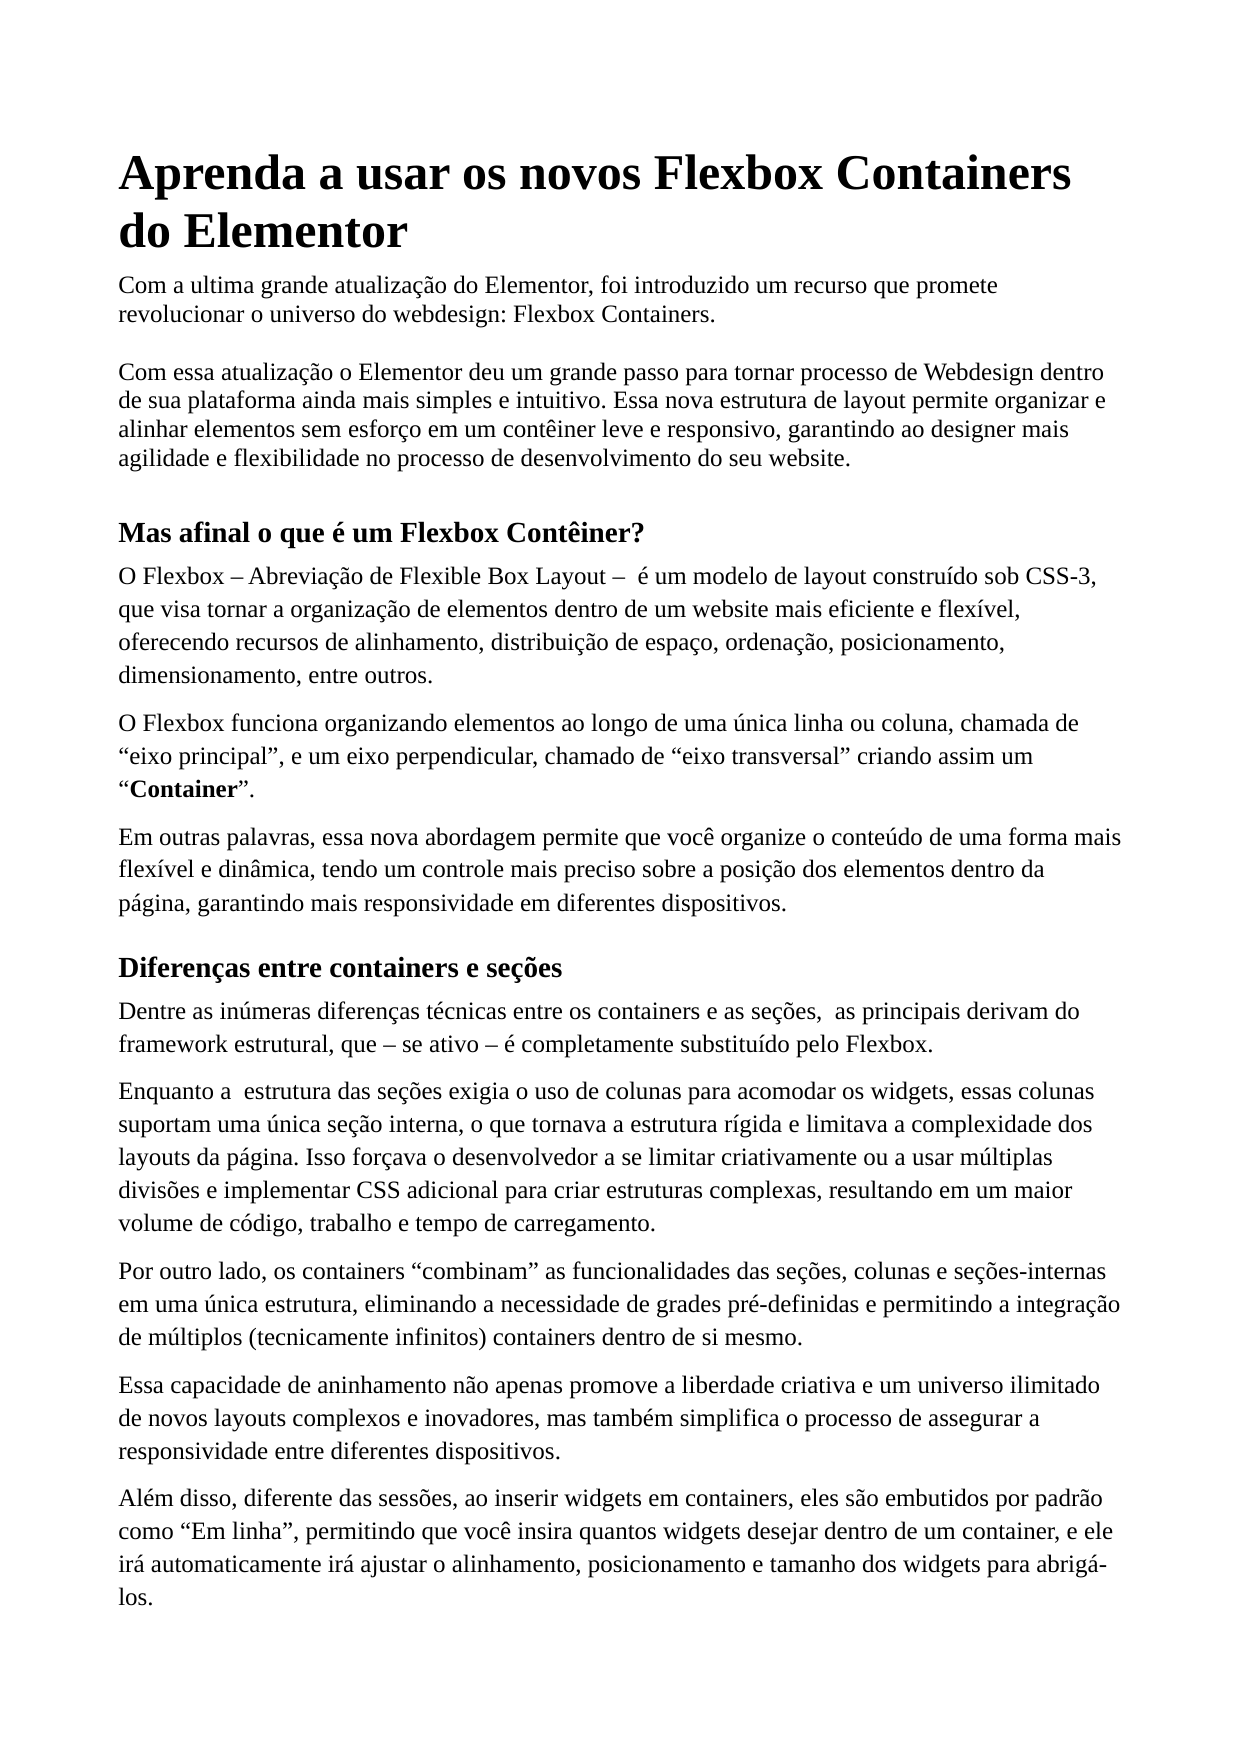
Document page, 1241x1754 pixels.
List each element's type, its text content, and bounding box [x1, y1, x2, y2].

text O Flexbox – Abreviação de Flexible Box Layout – é um modelo de layout construído sob CSS-3, que visa tornar a organização de elementos dentro de um website mais eficiente e flexível, oferecendo recursos de alinhamento, distribuição de espaço, ordenação, posicionamento, dimensionamento, entre outros. [118, 561, 1122, 689]
subtitle Mas afinal o que é um Flexbox Contêiner? [118, 515, 1122, 549]
text Além disso, diferente das sessões, ao inserir widgets em containers, eles são embutidos por padrão como “Em linha”, permitindo que você insira quantos widgets desejar dentro de um container, e ele irá automaticamente irá ajustar o alinhamento, posicionamento e tamanho dos widgets para abrigá-los. [118, 1483, 1122, 1611]
text Dentre as inúmeras diferenças técnicas entre os containers e as seções, as principais derivam do framework estrutural, que – se ativo – é completamente substituído pelo Flexbox. [118, 996, 1122, 1058]
text Enquanto a estrutura das seções exigia o uso de colunas para acomodar os widgets, essas colunas suportam uma única seção interna, o que tornava a estrutura rígida e limitava a complexidade dos layouts da página. Isso forçava o desenvolvedor a se limitar criativamente ou a usar múltiplas divisões e implementar CSS adicional para criar estruturas complexas, resultando em um maior volume de código, trabalho e tempo de carregamento. [118, 1076, 1122, 1237]
text O Flexbox funciona organizando elementos ao longo de uma única linha ou coluna, chamada de “eixo principal”, e um eixo perpendicular, chamado de “eixo transversal” criando assim um “Container”. [118, 708, 1122, 803]
subtitle Aprenda a usar os novos Flexbox Containers do Elementor [118, 143, 1122, 258]
text Em outras palavras, essa nova abordagem permite que você organize o conteúdo de uma forma mais flexível e dinâmica, tendo um controle mais preciso sobre a posição dos elementos dentro da página, garantindo mais responsividade em diferentes dispositivos. [118, 822, 1122, 916]
subtitle Diferenças entre containers e seções [118, 950, 1122, 983]
text Com a ultima grande atualização do Elementor, foi introduzido um recurso que promete revolucionar o universo do webdesign: Flexbox Containers. Com essa atualização o Elementor deu um grande passo para tornar processo de Webdesign dentro de sua plataforma ainda mais simples e intuitivo. Essa nova estrutura de layout permite organizar e alinhar elementos sem esforço em um contêiner leve e responsivo, garantindo ao designer mais agilidade e flexibilidade no processo de desenvolvimento do seu website. [118, 271, 1122, 472]
text Por outro lado, os containers “combinam” as funcionalidades das seções, colunas e seções-internas em uma única estrutura, eliminando a necessidade de grades pré-definidas e permitindo a integração de múltiplos (tecnicamente infinitos) containers dentro de si mesmo. [118, 1256, 1122, 1351]
text Essa capacidade de aninhamento não apenas promove a liberdade criativa e um universo ilimitado de novos layouts complexos e inovadores, mas também simplifica o processo de assegurar a responsividade entre diferentes dispositivos. [118, 1370, 1122, 1464]
